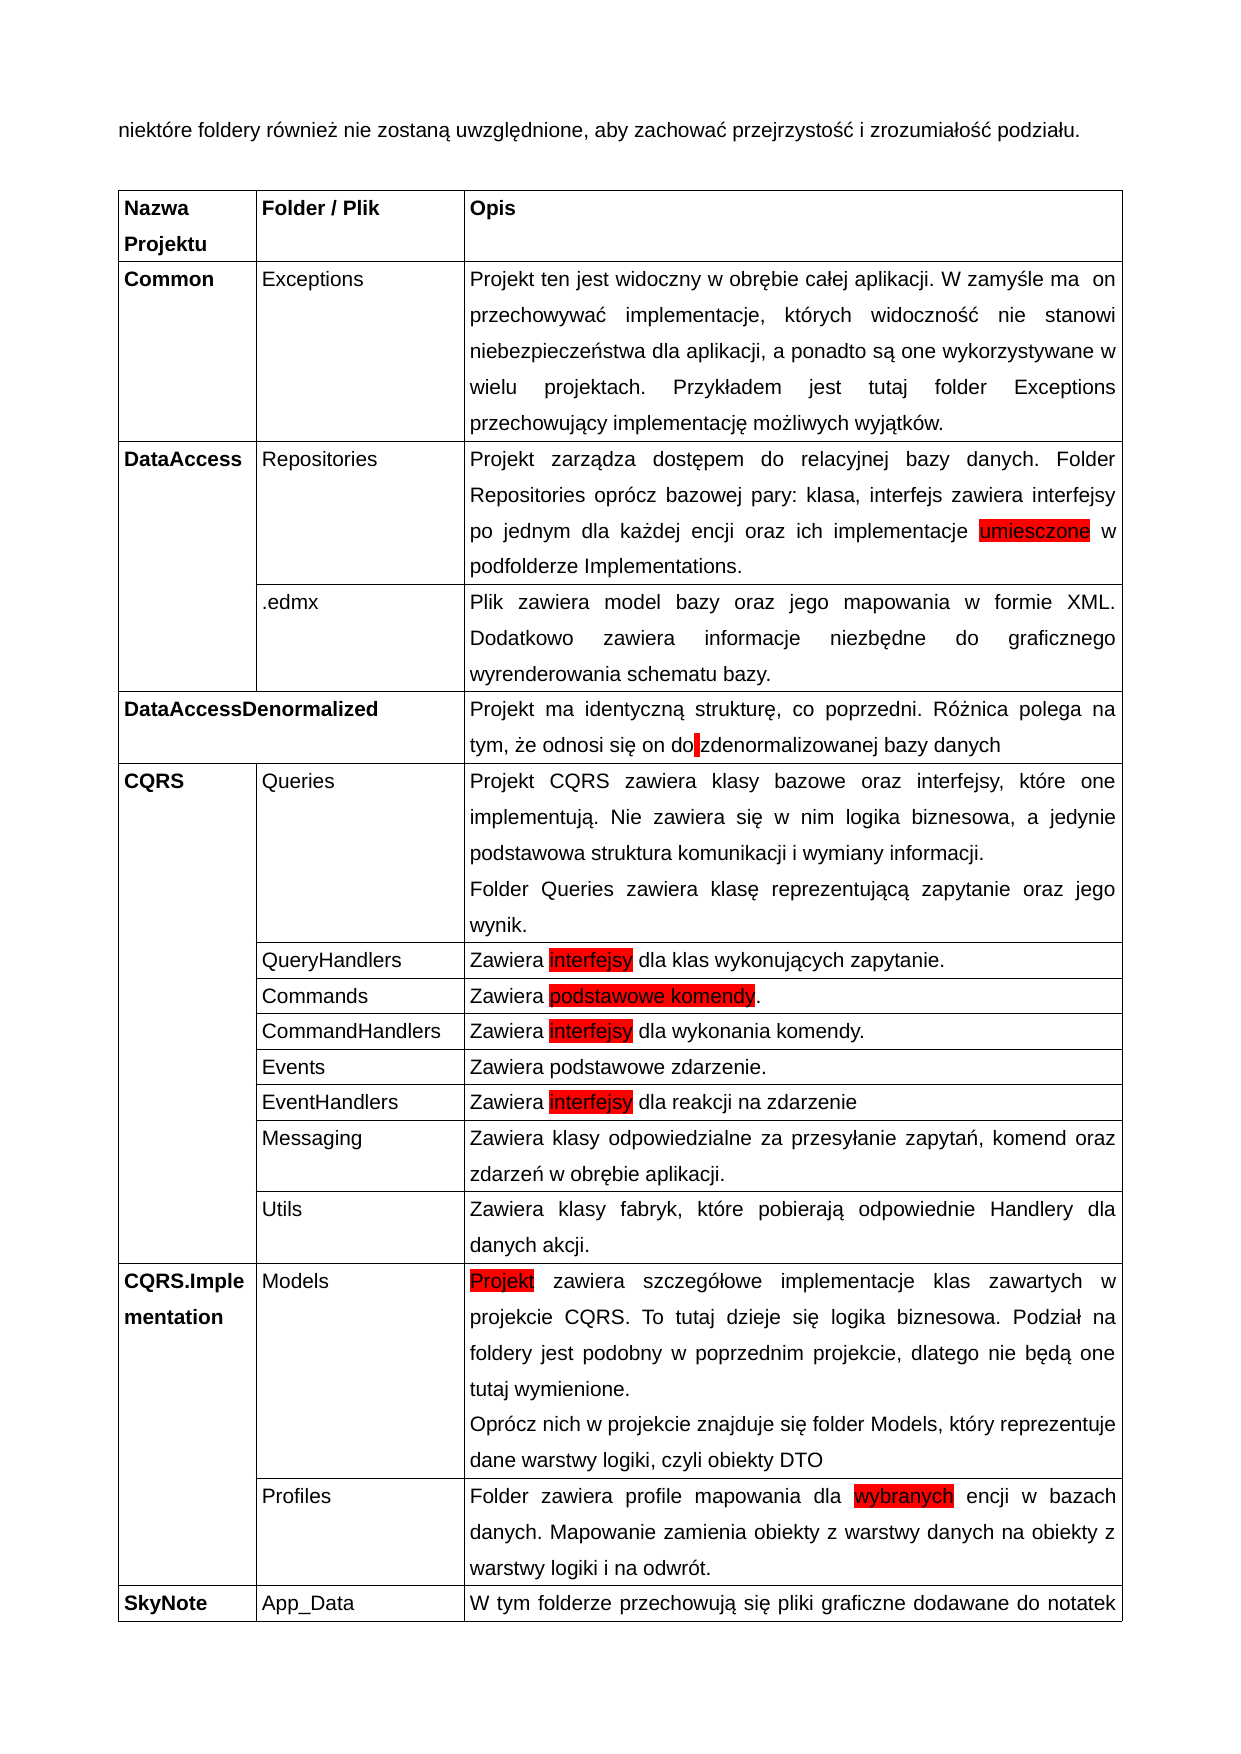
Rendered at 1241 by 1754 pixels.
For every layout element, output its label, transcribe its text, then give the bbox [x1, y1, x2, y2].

table_cell Zawiera interfejsy dla klas wykonujących zapytanie. [465, 943, 1122, 978]
table_cell Common [119, 262, 256, 441]
table_cell Projekt zarządza dostępem do relacyjnej bazy danych. Folder Repositories oprócz bazowej pary: klasa, interfejs zawiera interfejsy po jednym dla każdej encji oraz ich implementacje umiesczone w podfolderze Implementations. [465, 442, 1122, 584]
table_header Nazwa Projektu [119, 191, 256, 261]
table_cell Exceptions [257, 262, 464, 441]
table_header Opis [465, 191, 1122, 261]
table_cell Utils [257, 1192, 464, 1263]
table_cell Plik zawiera model bazy oraz jego mapowania w formie XML. Dodatkowo zawiera informacje niezbędne do graficznego wyrenderowania schematu bazy. [465, 585, 1122, 691]
table_header Folder / Plik [257, 191, 464, 261]
table_cell W tym folderze przechowują się pliki graficzne dodawane do notatek [465, 1586, 1122, 1621]
table_cell Messaging [257, 1121, 464, 1191]
table_cell Events [257, 1050, 464, 1084]
table_cell Folder zawiera profile mapowania dla wybranych encji w bazach danych. Mapowanie zamienia obiekty z warstwy danych na obiekty z warstwy logiki i na odwrót. [465, 1479, 1122, 1585]
table_cell .edmx [257, 585, 464, 691]
table_cell Queries [257, 764, 464, 942]
table_cell CQRS.Implementation [119, 1264, 256, 1585]
table_cell DataAccess [119, 442, 256, 691]
table_cell Zawiera podstawowe komendy. [465, 979, 1122, 1013]
table_cell Zawiera podstawowe zdarzenie. [465, 1050, 1122, 1084]
table_cell CQRS [119, 764, 256, 1263]
table_cell SkyNote [119, 1586, 256, 1621]
table_cell Zawiera interfejsy dla reakcji na zdarzenie [465, 1085, 1122, 1120]
table_cell Zawiera klasy fabryk, które pobierają odpowiednie Handlery dla danych akcji. [465, 1192, 1122, 1263]
table_cell Profiles [257, 1479, 464, 1585]
table_cell Models [257, 1264, 464, 1478]
table_cell Projekt zawiera szczegółowe implementacje klas zawartych w projekcie CQRS. To tutaj dzieje się logika biznesowa. Podział na foldery jest podobny w poprzednim projekcie, dlatego nie będą one tutaj wymienione. Oprócz nich w projekcie znajduje się folder Models, który reprezentuje dane warstwy logiki, czyli obiekty DTO [465, 1264, 1122, 1478]
table_cell Zawiera klasy odpowiedzialne za przesyłanie zapytań, komend oraz zdarzeń w obrębie aplikacji. [465, 1121, 1122, 1191]
table_cell Projekt ten jest widoczny w obrębie całej aplikacji. W zamyśle ma on przechowywać implementacje, których widoczność nie stanowi niebezpieczeństwa dla aplikacji, a ponadto są one wykorzystywane w wielu projektach. Przykładem jest tutaj folder Exceptions przechowujący implementację możliwych wyjątków. [465, 262, 1122, 441]
table_cell Projekt ma identyczną strukturę, co poprzedni. Różnica polega na tym, że odnosi się on do zdenormalizowanej bazy danych [465, 692, 1122, 763]
table_cell Commands [257, 979, 464, 1013]
table_cell Zawiera interfejsy dla wykonania komendy. [465, 1014, 1122, 1049]
text niektóre foldery również nie zostaną uwzględnione, aby zachować przejrzystość i zrozumiałość podziału. [118, 118, 1122, 142]
table_cell Repositories [257, 442, 464, 584]
table_cell EventHandlers [257, 1085, 464, 1120]
table_cell Projekt CQRS zawiera klasy bazowe oraz interfejsy, które one implementują. Nie zawiera się w nim logika biznesowa, a jedynie podstawowa struktura komunikacji i wymiany informacji. Folder Queries zawiera klasę reprezentującą zapytanie oraz jego wynik. [465, 764, 1122, 942]
table_cell QueryHandlers [257, 943, 464, 978]
table_cell DataAccessDenormalized [119, 692, 464, 763]
table_cell CommandHandlers [257, 1014, 464, 1049]
table_cell App_Data [257, 1586, 464, 1621]
